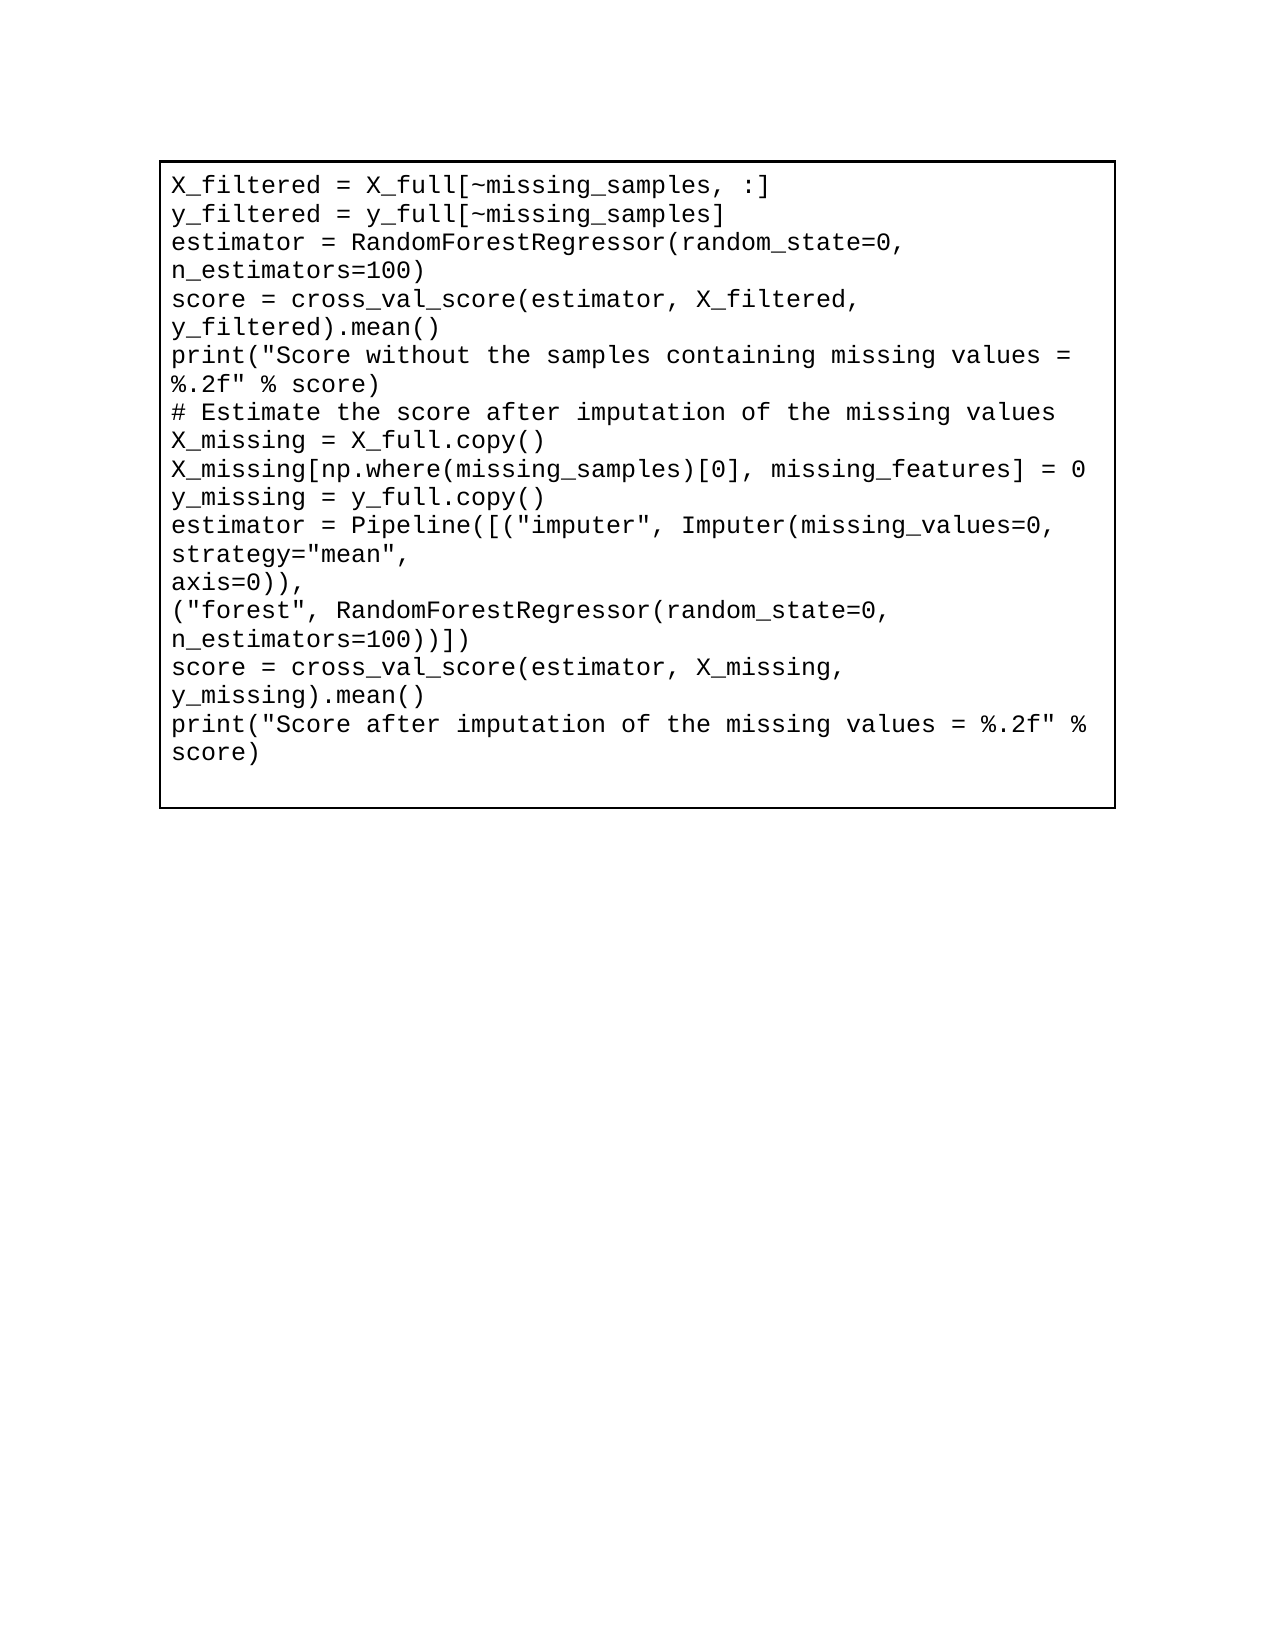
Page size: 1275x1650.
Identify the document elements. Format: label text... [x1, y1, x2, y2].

table_header [150, 150, 1125, 1355]
table_header X_filtered = X_full[~missing_samples, :] y_filtered = y_full[~missing_samples] estimator = RandomForestRegressor(random_state=0, n_estimators=100) score = cross_val_score(estimator, X_filtered, y_filtered).mean() print("Score without the samples containing missing values = %.2f" % score) # Estimate the score after imputation of the missing values X_missing = X_full.copy() X_missing[np.where(missing_samples)[0], missing_features] = 0 y_missing = y_full.copy() estimator = Pipeline([("imputer", Imputer(missing_values=0, strategy="mean", axis=0)), ("forest", RandomForestRegressor(random_state=0, n_estimators=100))]) score = cross_val_score(estimator, X_missing, y_missing).mean() print("Score after imputation of the missing values = %.2f" % score) [161, 163, 1114, 807]
